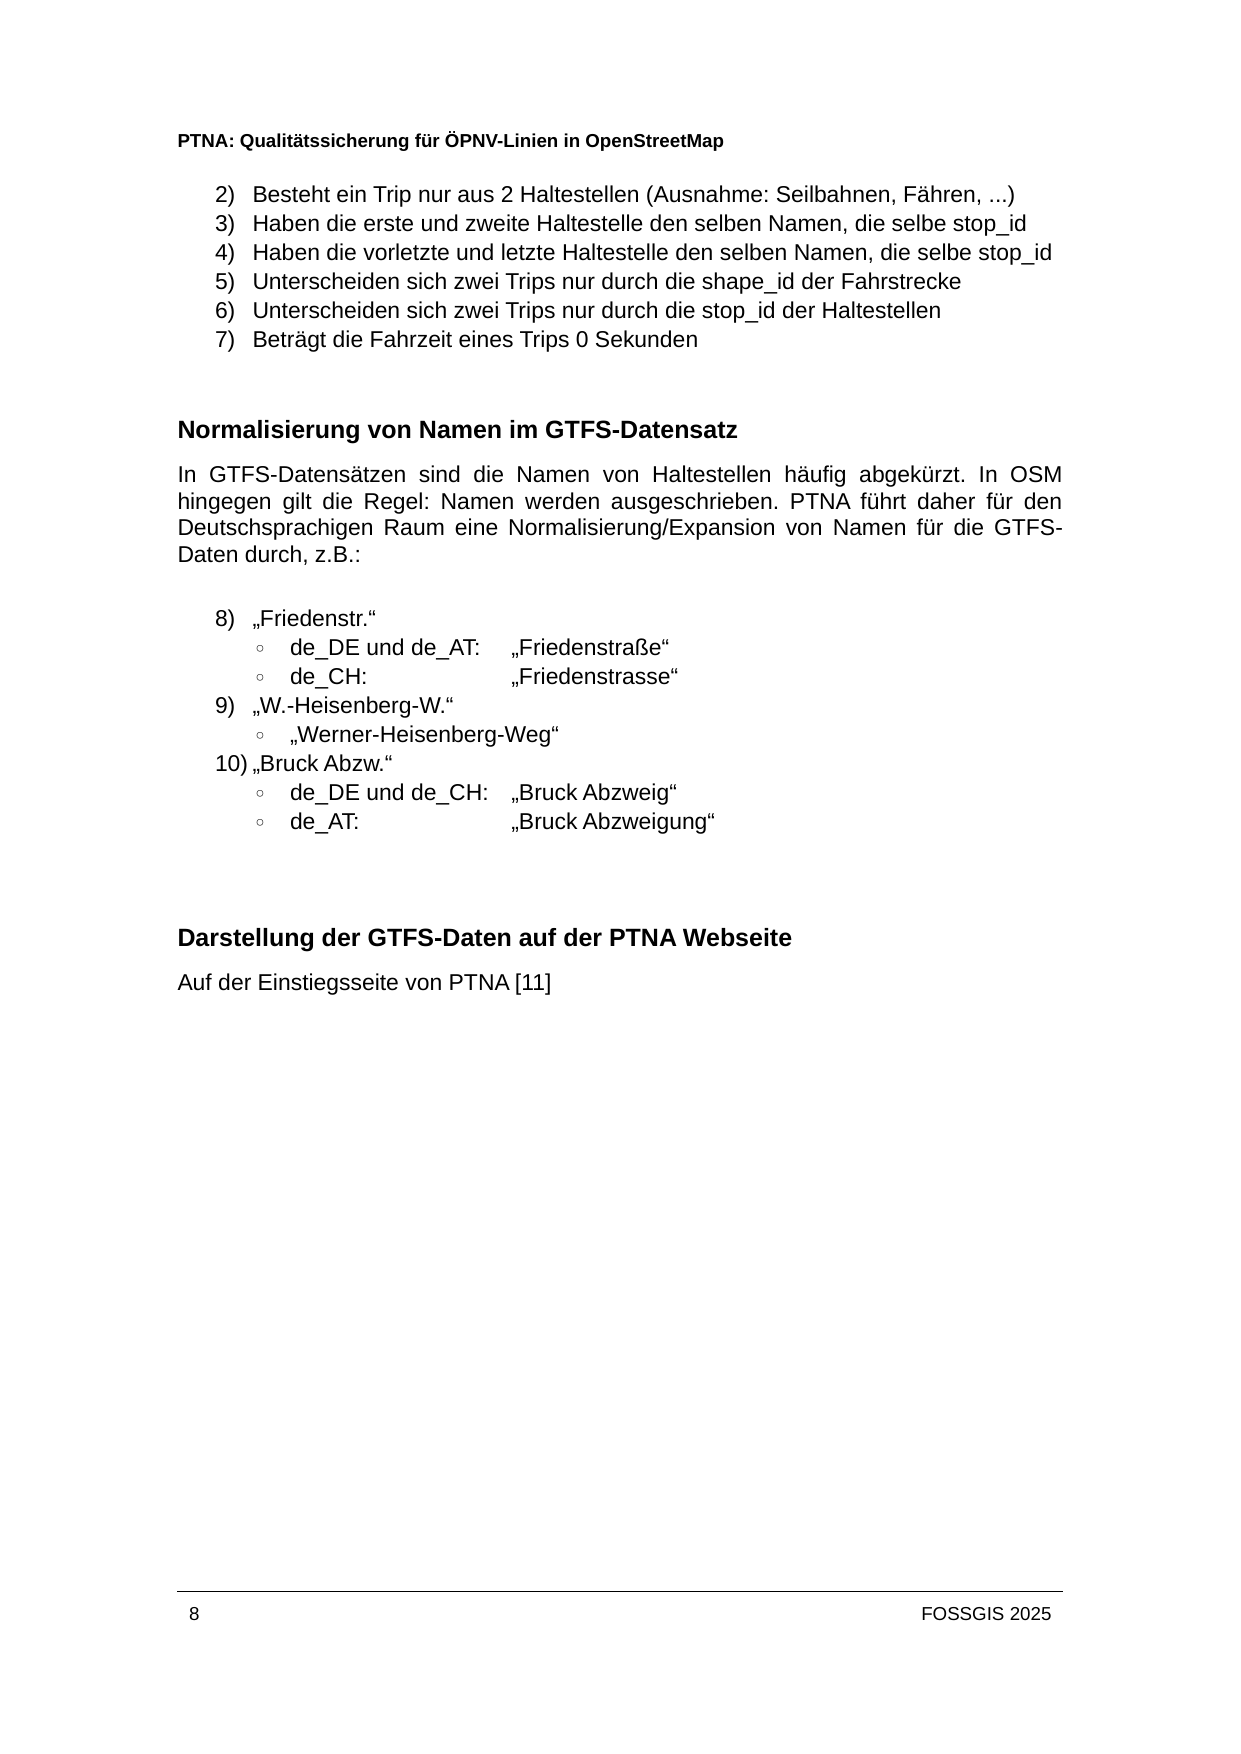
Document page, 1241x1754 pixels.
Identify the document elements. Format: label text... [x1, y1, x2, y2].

list de_DE und de_AT: „Friedenstraße“ [252, 634, 1063, 660]
list Haben die erste und zweite Haltestelle den selben Namen, die selbe stop_id [215, 210, 1063, 236]
list Haben die vorletzte und letzte Haltestelle den selben Namen, die selbe stop_id [215, 239, 1063, 265]
list „Werner-Heisenberg-Weg“ [252, 721, 1063, 747]
list „Bruck Abzw.“ [215, 750, 1063, 776]
list Beträgt die Fahrzeit eines Trips 0 Sekunden [215, 326, 1063, 352]
list Besteht ein Trip nur aus 2 Haltestellen (Ausnahme: Seilbahnen, Fähren, ...) [215, 181, 1063, 207]
list „Friedenstr.“ [215, 605, 1063, 631]
list de_AT: „Bruck Abzweigung“ [252, 808, 1063, 834]
list Unterscheiden sich zwei Trips nur durch die stop_id der Haltestellen [215, 297, 1063, 323]
text Auf der Einstiegsseite von PTNA [11] [177, 969, 1063, 996]
text In GTFS-Datensätzen sind die Namen von Haltestellen häufig abgekürzt. In OSM hingegen gilt die Regel: Namen werden ausgeschrieben. PTNA führt daher für den Deutschsprachigen Raum eine Normalisierung/Expansion von Namen für die GTFS-Daten durch, z.B.: [177, 461, 1063, 567]
list Unterscheiden sich zwei Trips nur durch die shape_id der Fahrstrecke [215, 268, 1063, 294]
list de_CH: „Friedenstrasse“ [252, 663, 1063, 689]
list „W.-Heisenberg-W.“ [215, 692, 1063, 718]
subtitle Normalisierung von Namen im GTFS-Datensatz [177, 415, 1063, 443]
list de_DE und de_CH: „Bruck Abzweig“ [252, 779, 1063, 805]
subtitle Darstellung der GTFS-Daten auf der PTNA Webseite [177, 922, 1063, 951]
